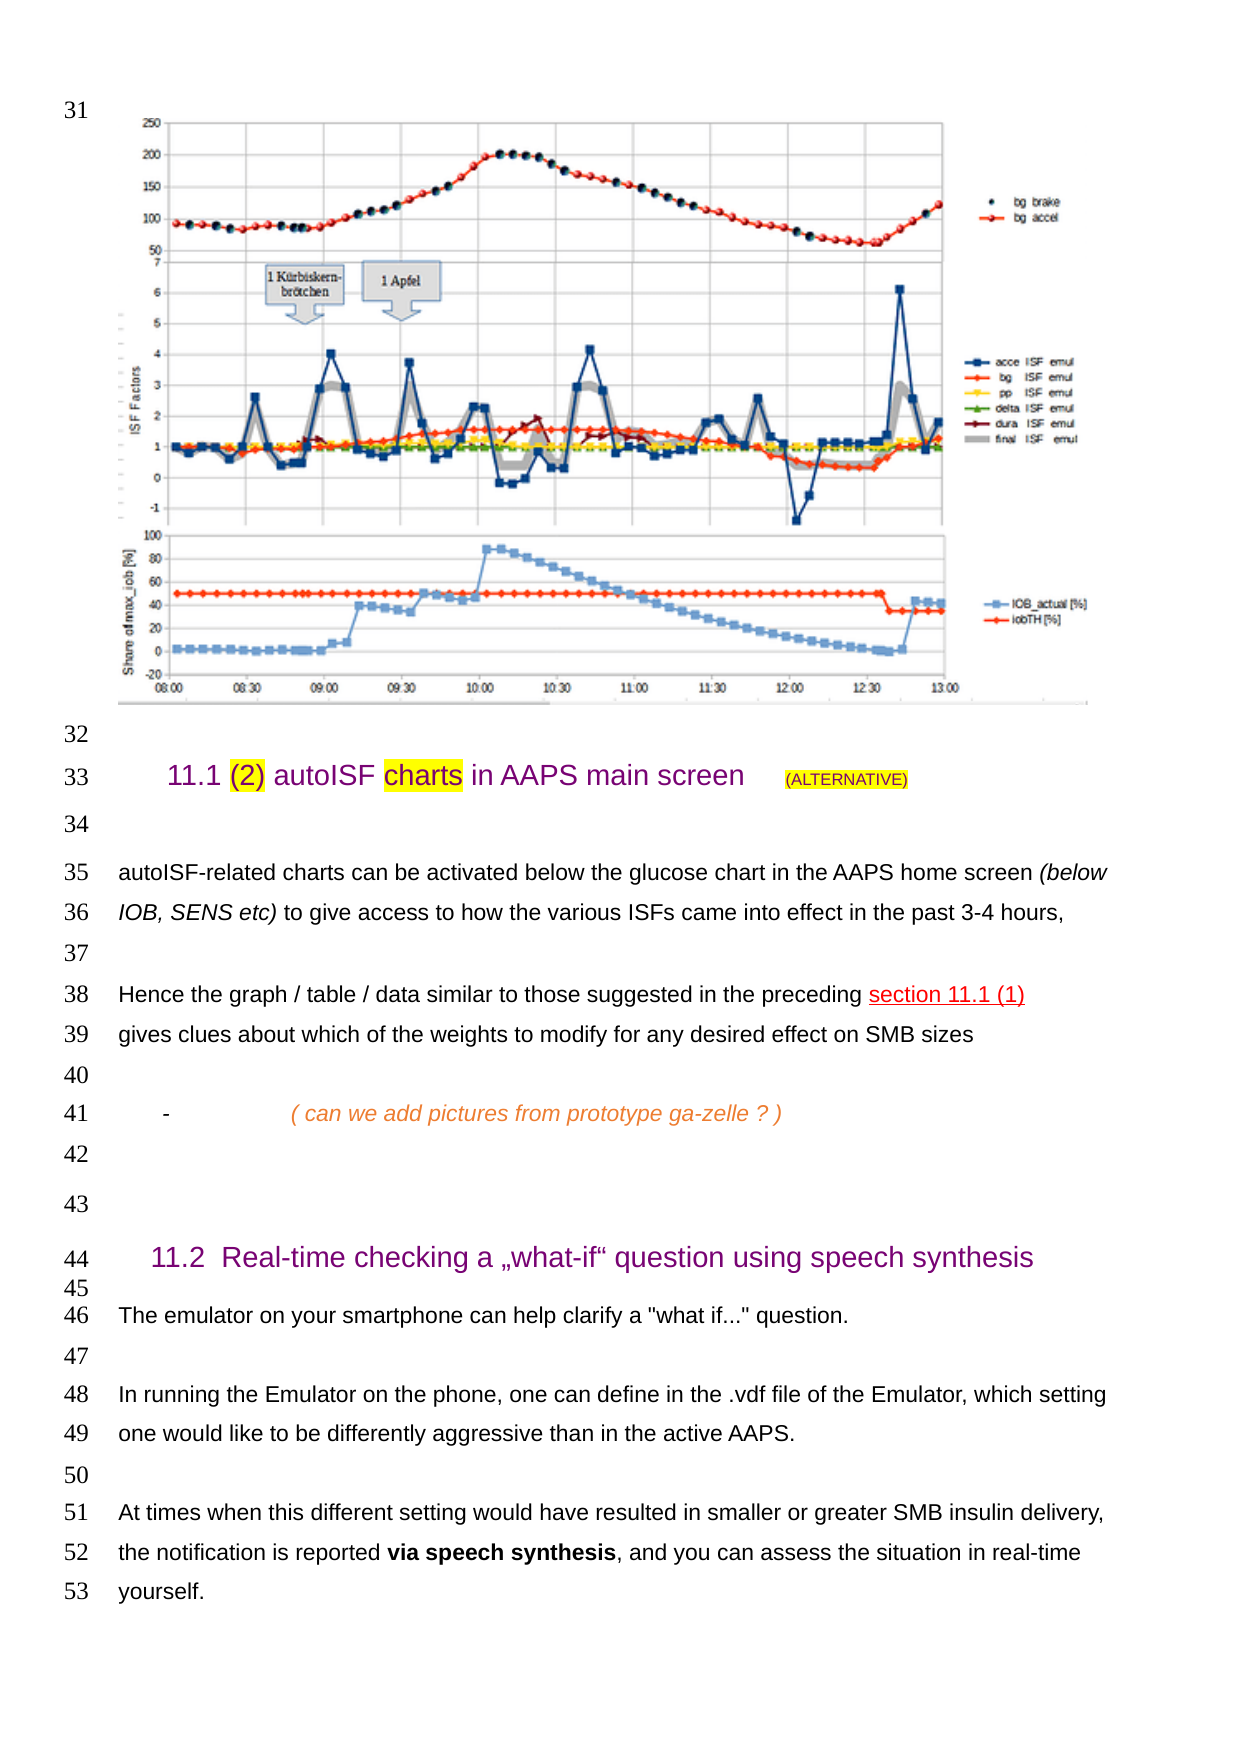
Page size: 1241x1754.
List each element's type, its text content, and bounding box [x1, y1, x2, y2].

list - ( can we add pictures from prototype ga-zelle ? ) [162, 1099, 1039, 1126]
text At times when this different setting would have resulted in smaller or greater SMB insulin delivery, the notification is reported via speech synthesis, and you can assess the situation in real-time yourself. [118, 1499, 1122, 1605]
text 11.2 Real-time checking a „what-if“ question using speech synthesis [118, 1240, 1039, 1273]
text The emulator on your smartphone can help clarify a "what if..." question. [118, 1302, 1122, 1328]
text 11.1 (2) autoISF charts in AAPS main screen (ALTERNATIVE) [118, 758, 1039, 792]
text autoISF-related charts can be activated below the glucose chart in the AAPS home screen (below IOB, SENS etc) to give access to how the various ISFs came into effect in the past 3-4 hours, [118, 859, 1122, 925]
text In running the Emulator on the phone, one can define in the .vdf file of the Emulator, which setting one would like to be differently aggressive than in the active AAPS. [118, 1381, 1122, 1447]
text Hence the graph / table / data similar to those suggested in the preceding section 11.1 (1) gives clues about which of the weights to modify for any desired effect on SMB sizes [118, 981, 1039, 1047]
